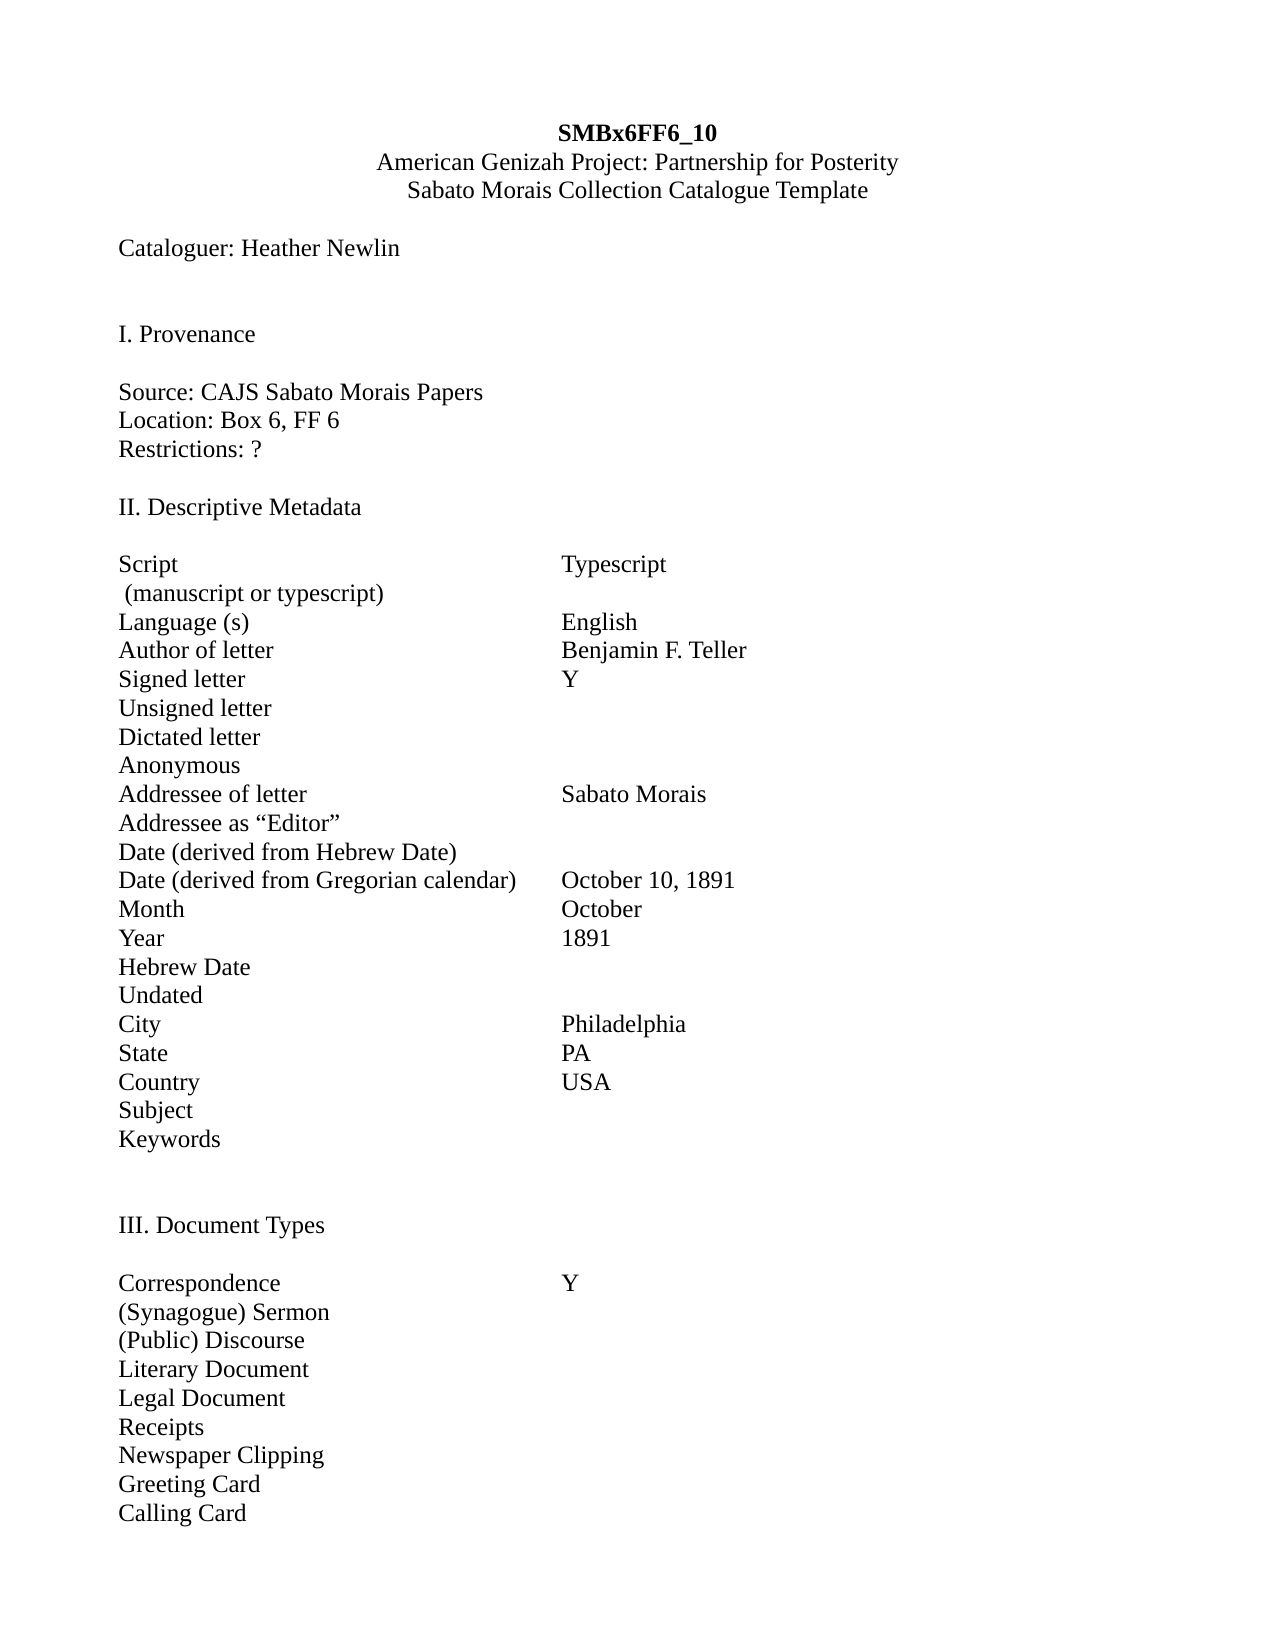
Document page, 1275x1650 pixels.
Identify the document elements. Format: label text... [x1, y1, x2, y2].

text American Genizah Project: Partnership for Posterity [118, 147, 1157, 176]
text Script Typescript [118, 549, 1157, 578]
text Receipts [118, 1412, 1157, 1441]
text (Synagogue) Sermon [118, 1297, 1157, 1326]
text Unsigned letter [118, 693, 1157, 722]
text Dictated letter [118, 722, 1157, 751]
text Sabato Morais Collection Catalogue Template [118, 176, 1157, 204]
text Date (derived from Hebrew Date) [118, 837, 1157, 866]
text Addressee as “Editor” [118, 808, 1157, 837]
text Keywords [118, 1124, 1157, 1153]
text Subject [118, 1096, 1157, 1124]
text Newspaper Clipping [118, 1441, 1157, 1469]
text Month October [118, 894, 1157, 923]
text (Public) Discourse [118, 1326, 1157, 1354]
text Undated [118, 981, 1157, 1009]
text City Philadelphia [118, 1009, 1157, 1038]
text Hebrew Date [118, 952, 1157, 981]
text I. Provenance [118, 319, 1157, 348]
text Addressee of letter Sabato Morais [118, 779, 1157, 808]
text Anonymous [118, 751, 1157, 779]
text Calling Card [118, 1498, 1157, 1527]
text (manuscript or typescript) [118, 578, 1157, 607]
text Source: CAJS Sabato Morais Papers [118, 377, 1157, 406]
text Restrictions: ? [118, 434, 1157, 463]
text Language (s) English [118, 607, 1157, 636]
text SMBx6FF6_10 [118, 118, 1157, 147]
text State PA [118, 1038, 1157, 1067]
text Cataloguer: Heather Newlin [118, 233, 1157, 262]
text Signed letter Y [118, 664, 1157, 693]
text III. Document Types [118, 1211, 1157, 1239]
text Greeting Card [118, 1469, 1157, 1498]
text Country USA [118, 1067, 1157, 1096]
text Literary Document [118, 1354, 1157, 1383]
text Correspondence Y [118, 1268, 1157, 1297]
text Location: Box 6, FF 6 [118, 406, 1157, 434]
text Year 1891 [118, 923, 1157, 952]
text Date (derived from Gregorian calendar) October 10, 1891 [118, 866, 1157, 894]
text II. Descriptive Metadata [118, 492, 1157, 521]
text Legal Document [118, 1383, 1157, 1412]
text Author of letter Benjamin F. Teller [118, 636, 1157, 664]
